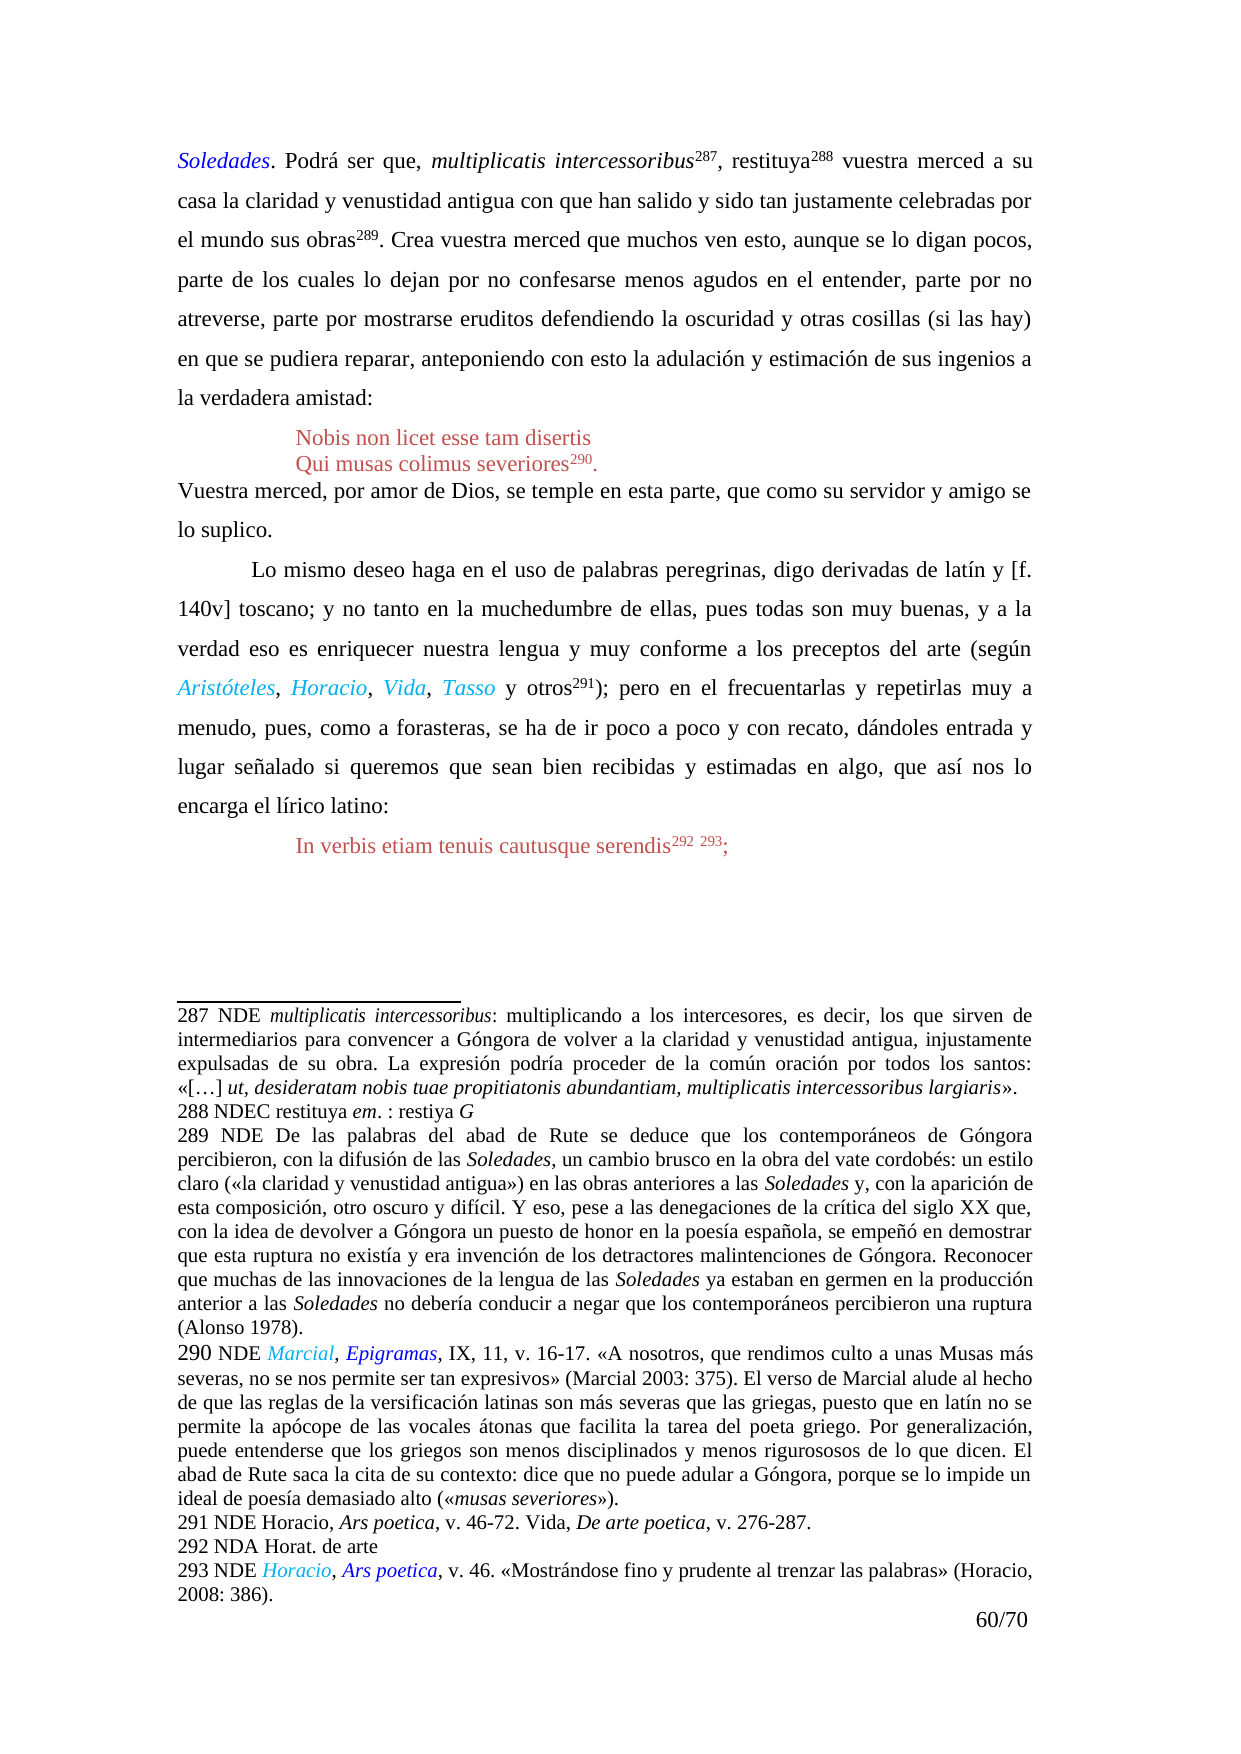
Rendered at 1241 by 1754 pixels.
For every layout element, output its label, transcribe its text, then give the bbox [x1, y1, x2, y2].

text Qui musas colimus severiores. [295, 450, 1034, 477]
text NDE Horacio, Ars poetica, v. 46. «Mostrándose fino y prudente al trenzar las palabras» (Horacio, 2008: 386). [177, 1558, 1034, 1606]
text NDE De las palabras del abad de Rute se deduce que los contemporáneos de Góngora percibieron, con la difusión de las Soledades, un cambio brusco en la obra del vate cordobés: un estilo claro («la claridad y venustidad antigua») en las obras anteriores a las Soledades y, con la aparición de esta composición, otro oscuro y difícil. Y eso, pese a las denegaciones de la crítica del siglo XX que, con la idea de devolver a Góngora un puesto de honor en la poesía española, se empeñó en demostrar que esta ruptura no existía y era invención de los detractores malintenciones de Góngora. Reconocer que muchas de las innovaciones de la lengua de las Soledades ya estaban en germen en la producción anterior a las Soledades no debería conducir a negar que los contemporáneos percibieron una ruptura (Alonso 1978). [177, 1123, 1034, 1339]
text NDEC restituya em. : restiya G [177, 1099, 1034, 1123]
text In verbis etiam tenuis cautusque serendis ; [295, 832, 1034, 858]
text Lo mismo deseo haga en el uso de palabras peregrinas, digo derivadas de latín y [f. 140v] toscano; y no tanto en la muchedumbre de ellas, pues todas son muy buenas, y a la verdad eso es enriquecer nuestra lengua y muy conforme a los preceptos del arte (según Aristóteles, Horacio, Vida, Tasso y otros); pero en el frecuentarlas y repetirlas muy a menudo, pues, como a forasteras, se ha de ir poco a poco y con recato, dándoles entrada y lugar señalado si queremos que sean bien recibidas y estimadas en algo, que así nos lo encarga el lírico latino: [177, 556, 1034, 819]
text NDE Marcial, Epigramas, IX, 11, v. 16-17. «A nosotros, que rendimos culto a unas Musas más severas, no se nos permite ser tan expresivos» (Marcial 2003: 375). El verso de Marcial alude al hecho de que las reglas de la versificación latinas son más severas que las griegas, puesto que en latín no se permite la apócope de las vocales átonas que facilita la tarea del poeta griego. Por generalización, puede entenderse que los griegos son menos disciplinados y menos rigurososos de lo que dicen. El abad de Rute saca la cita de su contexto: dice que no puede adular a Góngora, porque se lo impide un ideal de poesía demasiado alto («musas severiores»). [177, 1339, 1034, 1510]
text Soledades. Podrá ser que, multiplicatis intercessoribus, restituya vuestra merced a su casa la claridad y venustidad antigua con que han salido y sido tan justamente celebradas por el mundo sus obras. Crea vuestra merced que muchos ven esto, aunque se lo digan pocos, parte de los cuales lo dejan por no confesarse menos agudos en el entender, parte por no atreverse, parte por mostrarse eruditos defendiendo la oscuridad y otras cosillas (si las hay) en que se pudiera reparar, anteponiendo con esto la adulación y estimación de sus ingenios a la verdadera amistad: [177, 148, 1034, 411]
text Nobis non licet esse tam disertis [295, 424, 1034, 450]
text NDE multiplicatis intercessoribus: multiplicando a los intercesores, es decir, los que sirven de intermediarios para convencer a Góngora de volver a la claridad y venustidad antigua, injustamente expulsadas de su obra. La expresión podría proceder de la común oración por todos los santos: «[…] ut, desideratam nobis tuae propitiatonis abundantiam, multiplicatis intercessoribus largiaris». [177, 1002, 1034, 1099]
text NDA Horat. de arte [177, 1534, 1034, 1558]
text NDE Horacio, Ars poetica, v. 46-72. Vida, De arte poetica, v. 276-287. [177, 1510, 1034, 1534]
text Vuestra merced, por amor de Dios, se temple en esta parte, que como su servidor y amigo se lo suplico. [177, 477, 1034, 542]
